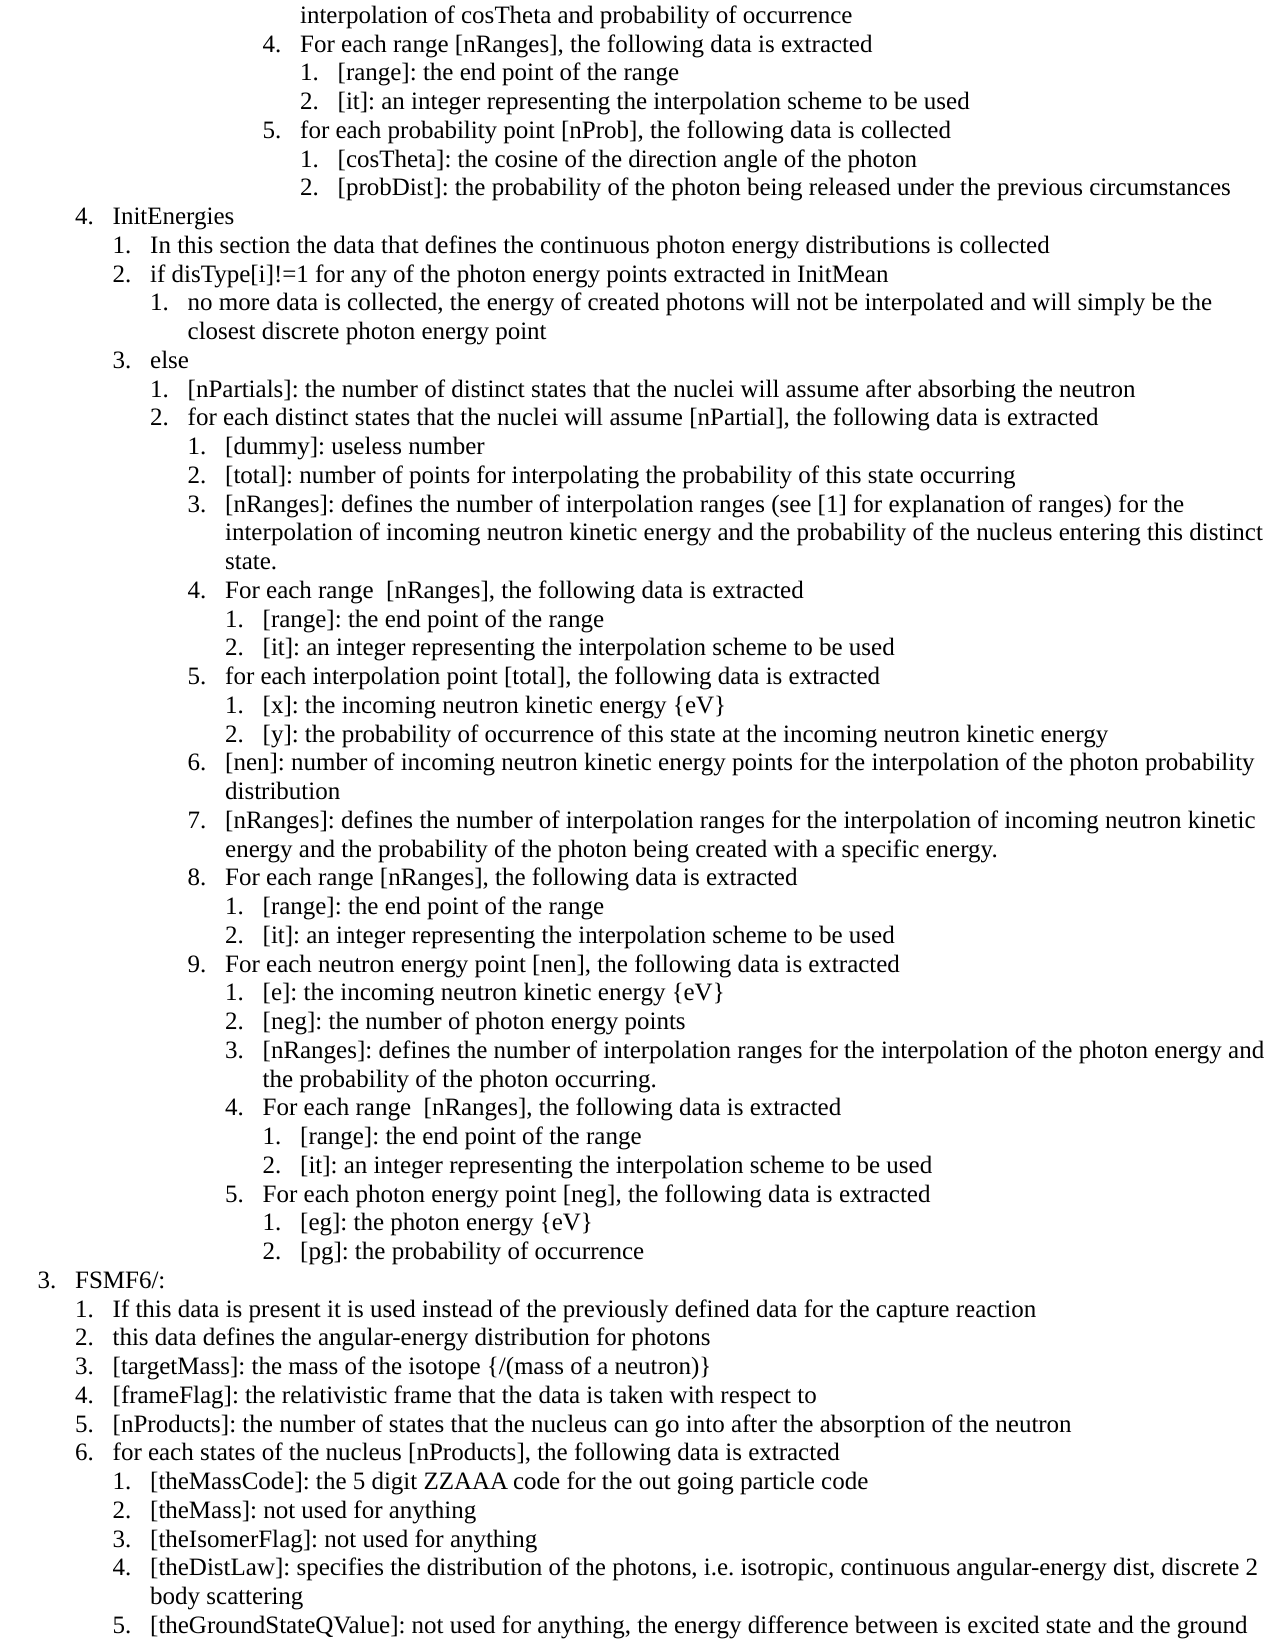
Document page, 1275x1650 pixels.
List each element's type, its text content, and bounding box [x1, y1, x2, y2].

list In this section the data that defines the continuous photon energy distributions is collected [112, 230, 1275, 259]
list [nen]: number of incoming neutron kinetic energy points for the interpolation of the photon probability distribution [187, 747, 1275, 805]
list InitEnergies [75, 201, 1275, 230]
list For each range [nRanges], the following data is extracted [225, 1092, 1275, 1121]
list [eg]: the photon energy {eV} [262, 1207, 1275, 1236]
list for each distinct states that the nuclei will assume [nPartial], the following data is extracted [150, 402, 1275, 431]
list [nProducts]: the number of states that the nucleus can go into after the absorption of the neutron [75, 1409, 1275, 1437]
list For each range [nRanges], the following data is extracted [187, 575, 1275, 604]
list no more data is collected, the energy of created photons will not be interpolated and will simply be the closest discrete photon energy point [150, 287, 1275, 345]
list FSMF6/: [37, 1265, 1275, 1294]
list [x]: the incoming neutron kinetic energy {eV} [225, 690, 1275, 719]
list [total]: number of points for interpolating the probability of this state occurring [187, 460, 1275, 489]
list else [112, 345, 1275, 374]
list [theGroundStateQValue]: not used for anything, the energy difference between is excited state and the ground [112, 1610, 1275, 1639]
list [range]: the end point of the range [225, 604, 1275, 632]
list [it]: an integer representing the interpolation scheme to be used [225, 920, 1275, 949]
list [nPartials]: the number of distinct states that the nuclei will assume after absorbing the neutron [150, 374, 1275, 402]
list [range]: the end point of the range [262, 1121, 1275, 1150]
list [y]: the probability of occurrence of this state at the incoming neutron kinetic energy [225, 719, 1275, 747]
list For each range [nRanges], the following data is extracted [187, 862, 1275, 891]
list If this data is present it is used instead of the previously defined data for the capture reaction [75, 1294, 1275, 1322]
list [nRanges]: defines the number of interpolation ranges for the interpolation of incoming neutron kinetic energy and the probability of the photon being created with a specific energy. [187, 805, 1275, 862]
list [pg]: the probability of occurrence [262, 1236, 1275, 1265]
list For each neutron energy point [nen], the following data is extracted [187, 949, 1275, 977]
list [probDist]: the probability of the photon being released under the previous circumstances [300, 172, 1275, 201]
list this data defines the angular-energy distribution for photons [75, 1322, 1275, 1351]
list interpolation of cosTheta and probability of occurrence [262, 0, 1275, 29]
list [it]: an integer representing the interpolation scheme to be used [225, 632, 1275, 661]
list [theMass]: not used for anything [112, 1495, 1275, 1524]
list [range]: the end point of the range [300, 57, 1275, 86]
list if disType[i]!=1 for any of the photon energy points extracted in InitMean [112, 259, 1275, 287]
list [theIsomerFlag]: not used for anything [112, 1524, 1275, 1552]
list [dummy]: useless number [187, 431, 1275, 460]
list For each range [nRanges], the following data is extracted [262, 29, 1275, 57]
list [nRanges]: defines the number of interpolation ranges for the interpolation of the photon energy and the probability of the photon occurring. [225, 1035, 1275, 1092]
list [theDistLaw]: specifies the distribution of the photons, i.e. isotropic, continuous angular-energy dist, discrete 2 body scattering [112, 1552, 1275, 1610]
list [frameFlag]: the relativistic frame that the data is taken with respect to [75, 1380, 1275, 1409]
list for each probability point [nProb], the following data is collected [262, 115, 1275, 144]
list [targetMass]: the mass of the isotope {/(mass of a neutron)} [75, 1351, 1275, 1380]
list [e]: the incoming neutron kinetic energy {eV} [225, 977, 1275, 1006]
list [range]: the end point of the range [225, 891, 1275, 920]
list [it]: an integer representing the interpolation scheme to be used [300, 86, 1275, 115]
list for each interpolation point [total], the following data is extracted [187, 661, 1275, 690]
list [it]: an integer representing the interpolation scheme to be used [262, 1150, 1275, 1179]
list [neg]: the number of photon energy points [225, 1006, 1275, 1035]
list [theMassCode]: the 5 digit ZZAAA code for the out going particle code [112, 1466, 1275, 1495]
list [cosTheta]: the cosine of the direction angle of the photon [300, 144, 1275, 172]
list for each states of the nucleus [nProducts], the following data is extracted [75, 1437, 1275, 1466]
list [nRanges]: defines the number of interpolation ranges (see [1] for explanation of ranges) for the interpolation of incoming neutron kinetic energy and the probability of the nucleus entering this distinct state. [187, 489, 1275, 575]
list For each photon energy point [neg], the following data is extracted [225, 1179, 1275, 1207]
